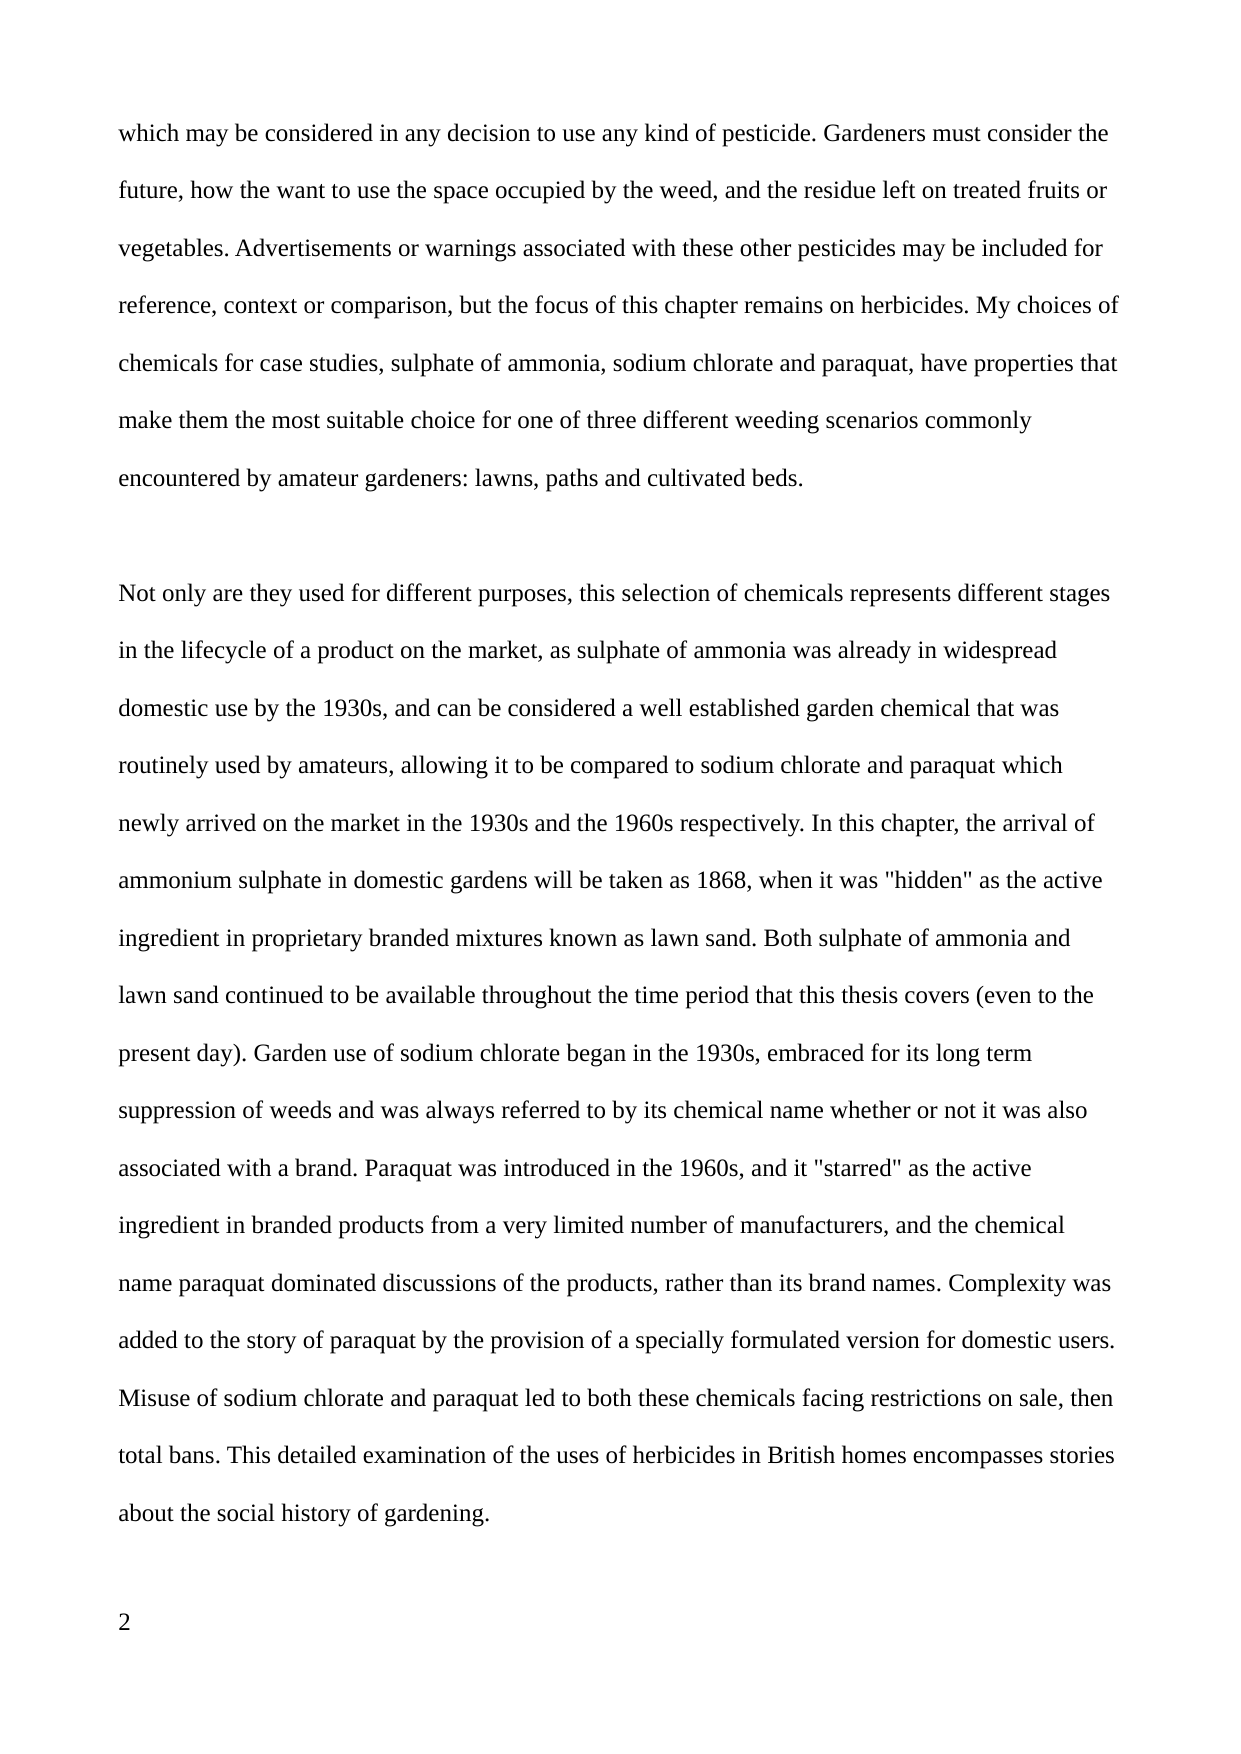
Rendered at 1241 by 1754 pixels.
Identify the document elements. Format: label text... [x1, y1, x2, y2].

text which may be considered in any decision to use any kind of pesticide. Gardeners must consider the future, how the want to use the space occupied by the weed, and the residue left on treated fruits or vegetables. Advertisements or warnings associated with these other pesticides may be included for reference, context or comparison, but the focus of this chapter remains on herbicides. My choices of chemicals for case studies, sulphate of ammonia, sodium chlorate and paraquat, have properties that make them the most suitable choice for one of three different weeding scenarios commonly encountered by amateur gardeners: lawns, paths and cultivated beds. [118, 118, 1122, 492]
text Not only are they used for different purposes, this selection of chemicals represents different stages in the lifecycle of a product on the market, as sulphate of ammonia was already in widespread domestic use by the 1930s, and can be considered a well established garden chemical that was routinely used by amateurs, allowing it to be compared to sodium chlorate and paraquat which newly arrived on the market in the 1930s and the 1960s respectively. In this chapter, the arrival of ammonium sulphate in domestic gardens will be taken as 1868, when it was "hidden" as the active ingredient in proprietary branded mixtures known as lawn sand. Both sulphate of ammonia and lawn sand continued to be available throughout the time period that this thesis covers (even to the present day). Garden use of sodium chlorate began in the 1930s, embraced for its long term suppression of weeds and was always referred to by its chemical name whether or not it was also associated with a brand. Paraquat was introduced in the 1960s, and it "starred" as the active ingredient in branded products from a very limited number of manufacturers, and the chemical name paraquat dominated discussions of the products, rather than its brand names. Complexity was added to the story of paraquat by the provision of a specially formulated version for domestic users. Misuse of sodium chlorate and paraquat led to both these chemicals facing restrictions on sale, then total bans. This detailed examination of the uses of herbicides in British homes encompasses stories about the social history of gardening. [118, 578, 1122, 1527]
